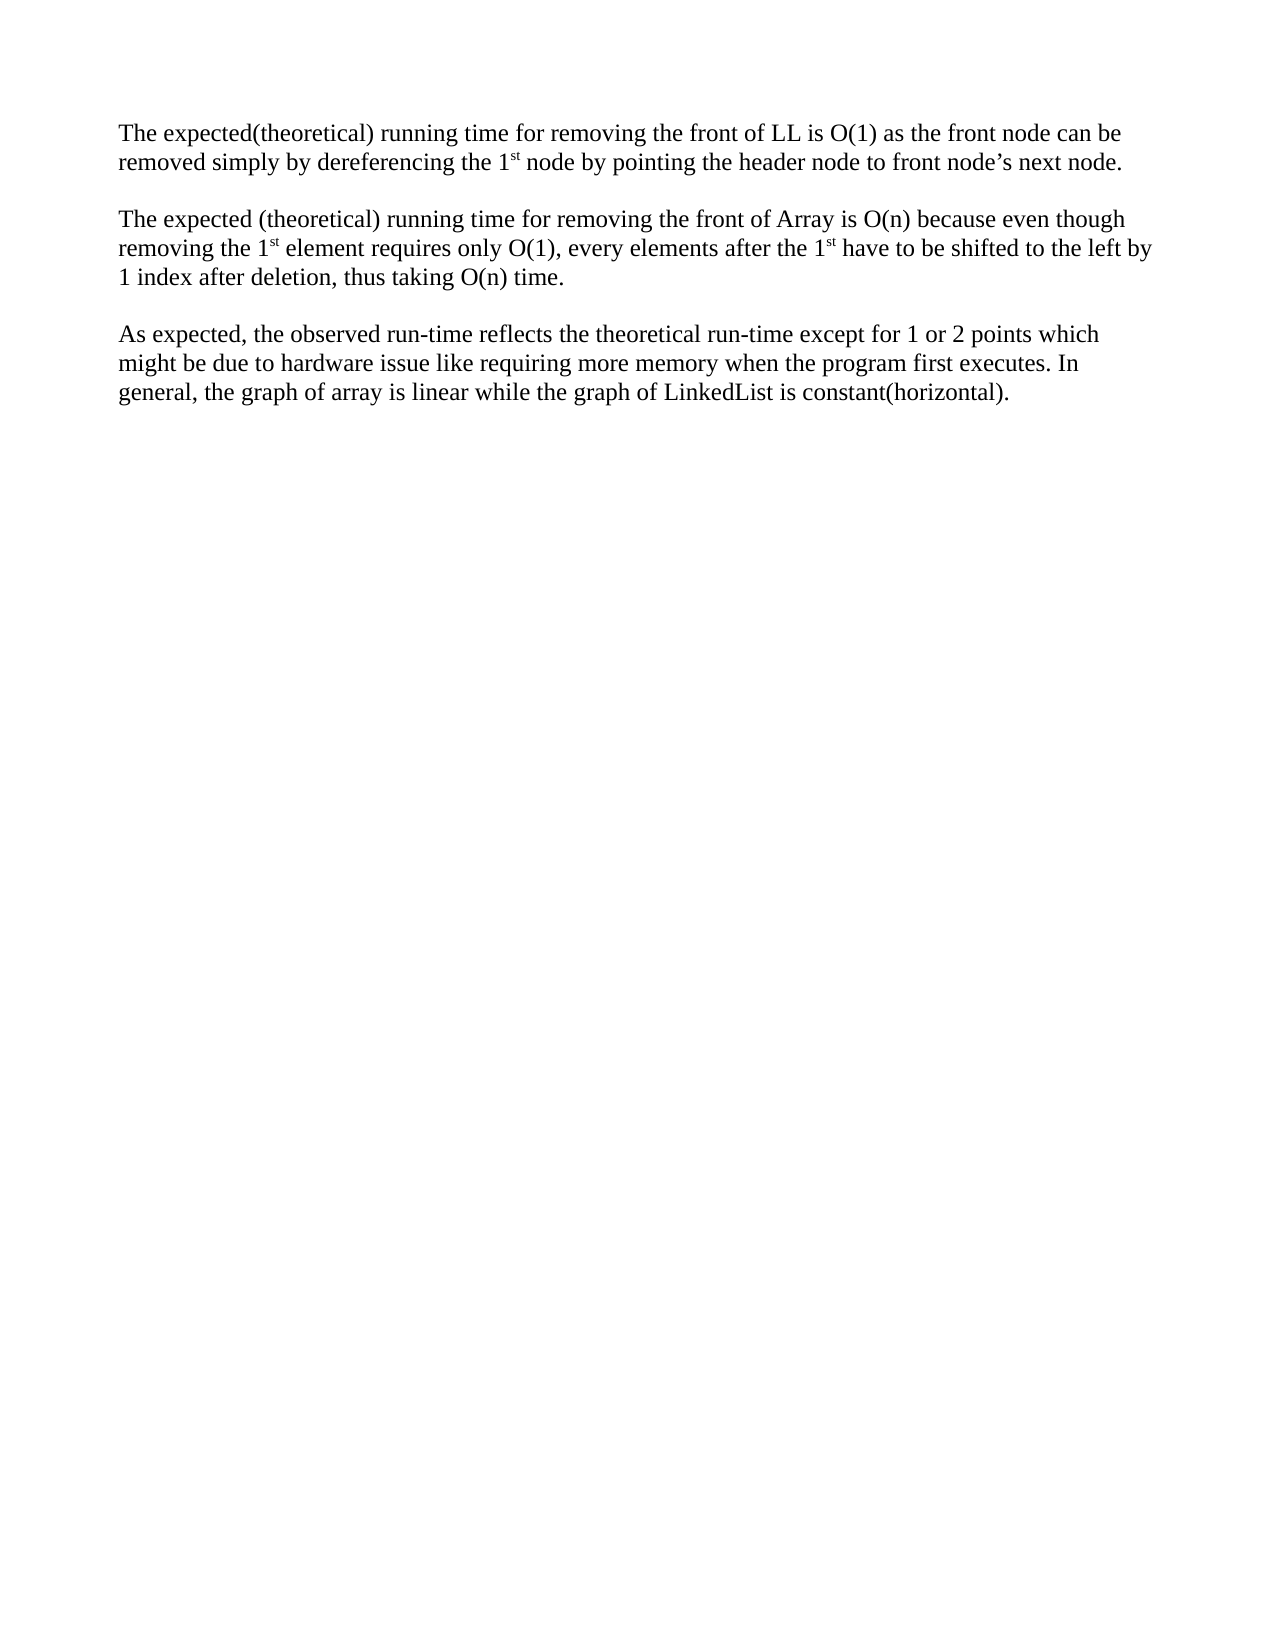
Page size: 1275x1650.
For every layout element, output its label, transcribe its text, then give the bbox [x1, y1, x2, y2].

text The expected (theoretical) running time for removing the front of Array is O(n) because even though removing the 1st element requires only O(1), every elements after the 1st have to be shifted to the left by 1 index after deletion, thus taking O(n) time. [118, 204, 1157, 291]
text As expected, the observed run-time reflects the theoretical run-time except for 1 or 2 points which might be due to hardware issue like requiring more memory when the program first executes. In general, the graph of array is linear while the graph of LinkedList is constant(horizontal). [118, 319, 1157, 406]
text The expected(theoretical) running time for removing the front of LL is O(1) as the front node can be removed simply by dereferencing the 1st node by pointing the header node to front node’s next node. [118, 118, 1157, 176]
